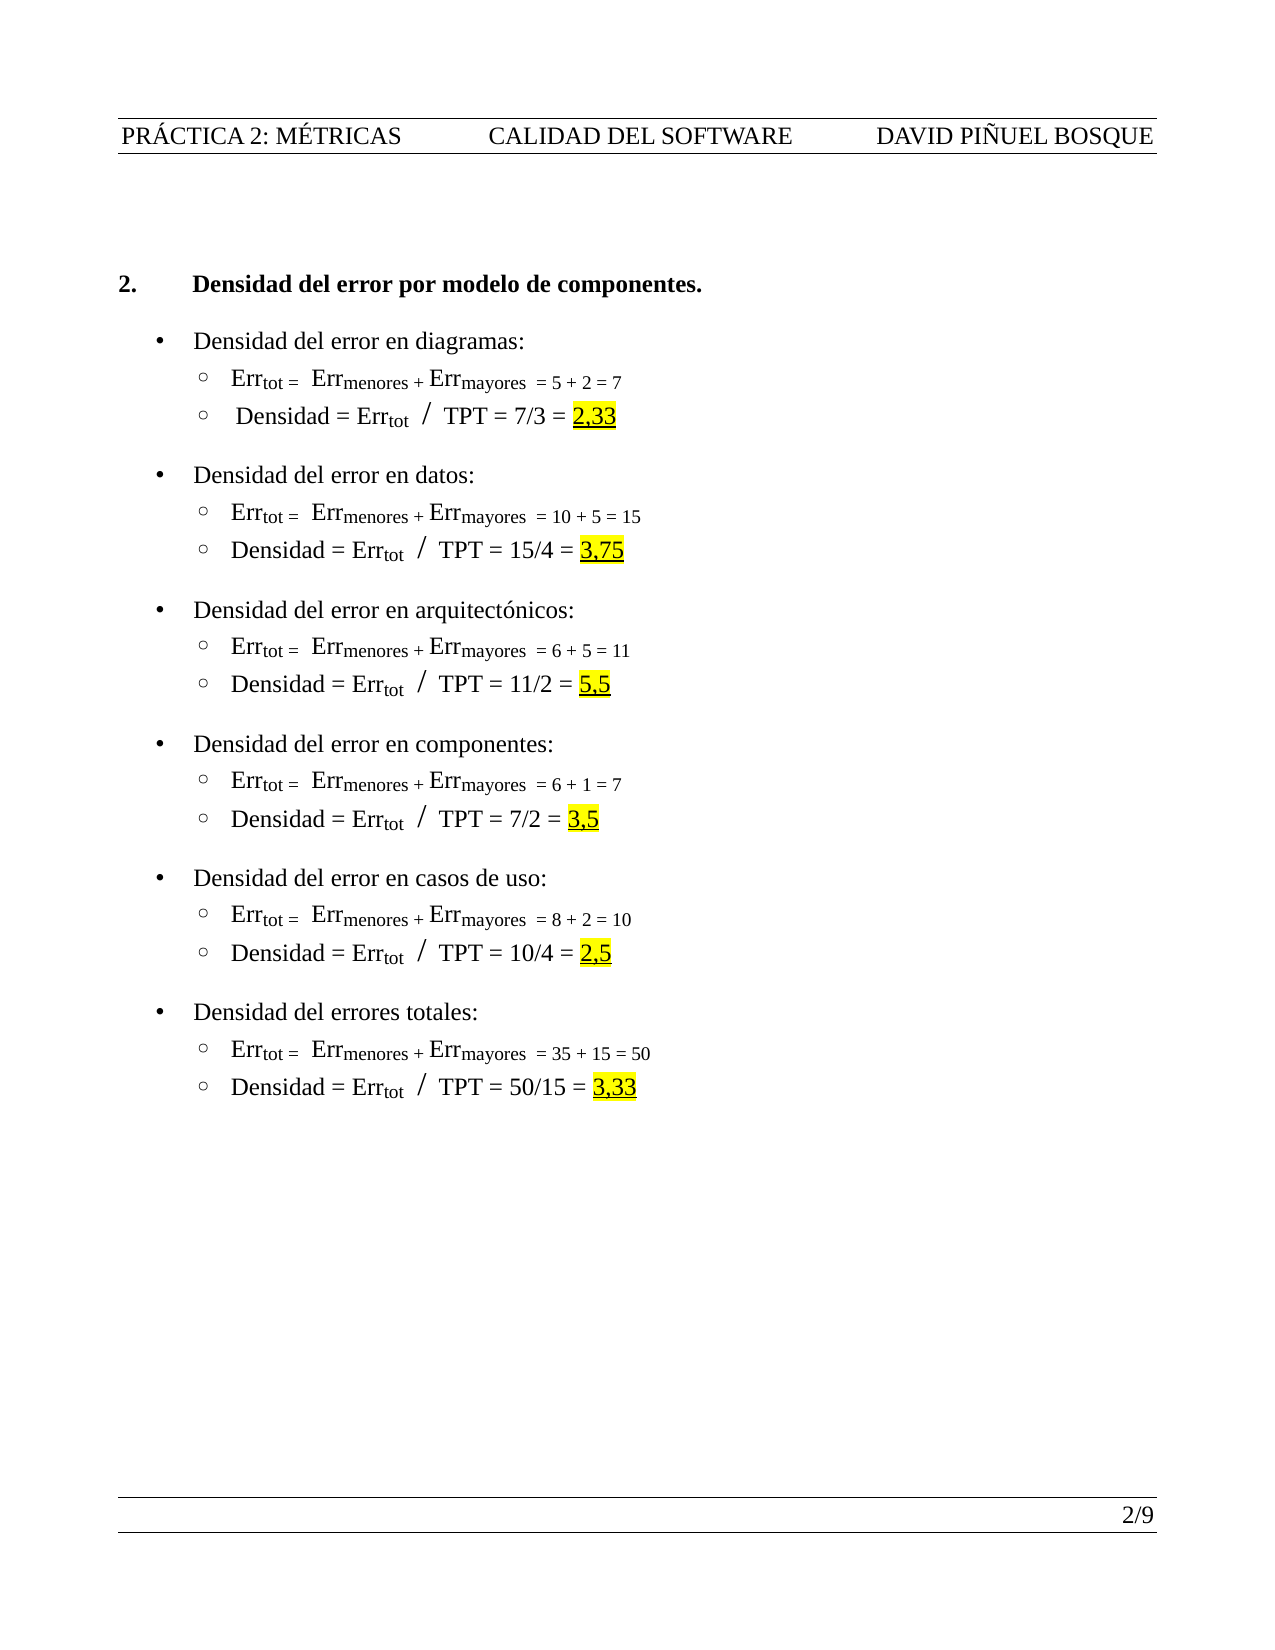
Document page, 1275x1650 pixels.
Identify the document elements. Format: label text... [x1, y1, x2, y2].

list Densidad del error en diagramas: [156, 326, 1157, 355]
list Errtot = Errmenores + Errmayores = 6 + 5 = 11 [193, 623, 1157, 662]
list Errtot = Errmenores + Errmayores = 35 + 15 = 50 [193, 1026, 1157, 1064]
list Errtot = Errmenores + Errmayores = 10 + 5 = 15 [193, 489, 1157, 528]
list Errtot = Errmenores + Errmayores = 8 + 2 = 10 [193, 892, 1157, 930]
list Densidad del error en casos de uso: [156, 863, 1157, 892]
list Densidad = Errtot / TPT = 50/15 = 3,33 [193, 1064, 1157, 1103]
list Errtot = Errmenores + Errmayores = 6 + 1 = 7 [193, 758, 1157, 796]
list Densidad del error en arquitectónicos: [156, 595, 1157, 623]
text 2. Densidad del error por modelo de componentes. [118, 269, 1157, 298]
list Densidad = Errtot / TPT = 11/2 = 5,5 [193, 662, 1157, 700]
list Densidad = Errtot / TPT = 15/4 = 3,75 [193, 528, 1157, 566]
list Densidad = Errtot / TPT = 7/2 = 3,5 [193, 796, 1157, 834]
list Densidad del error en componentes: [156, 729, 1157, 758]
list Densidad = Errtot / TPT = 10/4 = 2,5 [193, 930, 1157, 968]
list Densidad del errores totales: [156, 997, 1157, 1026]
list Densidad del error en datos: [156, 461, 1157, 489]
list Densidad = Errtot / TPT = 7/3 = 2,33 [193, 393, 1157, 432]
list Errtot = Errmenores + Errmayores = 5 + 2 = 7 [193, 355, 1157, 393]
